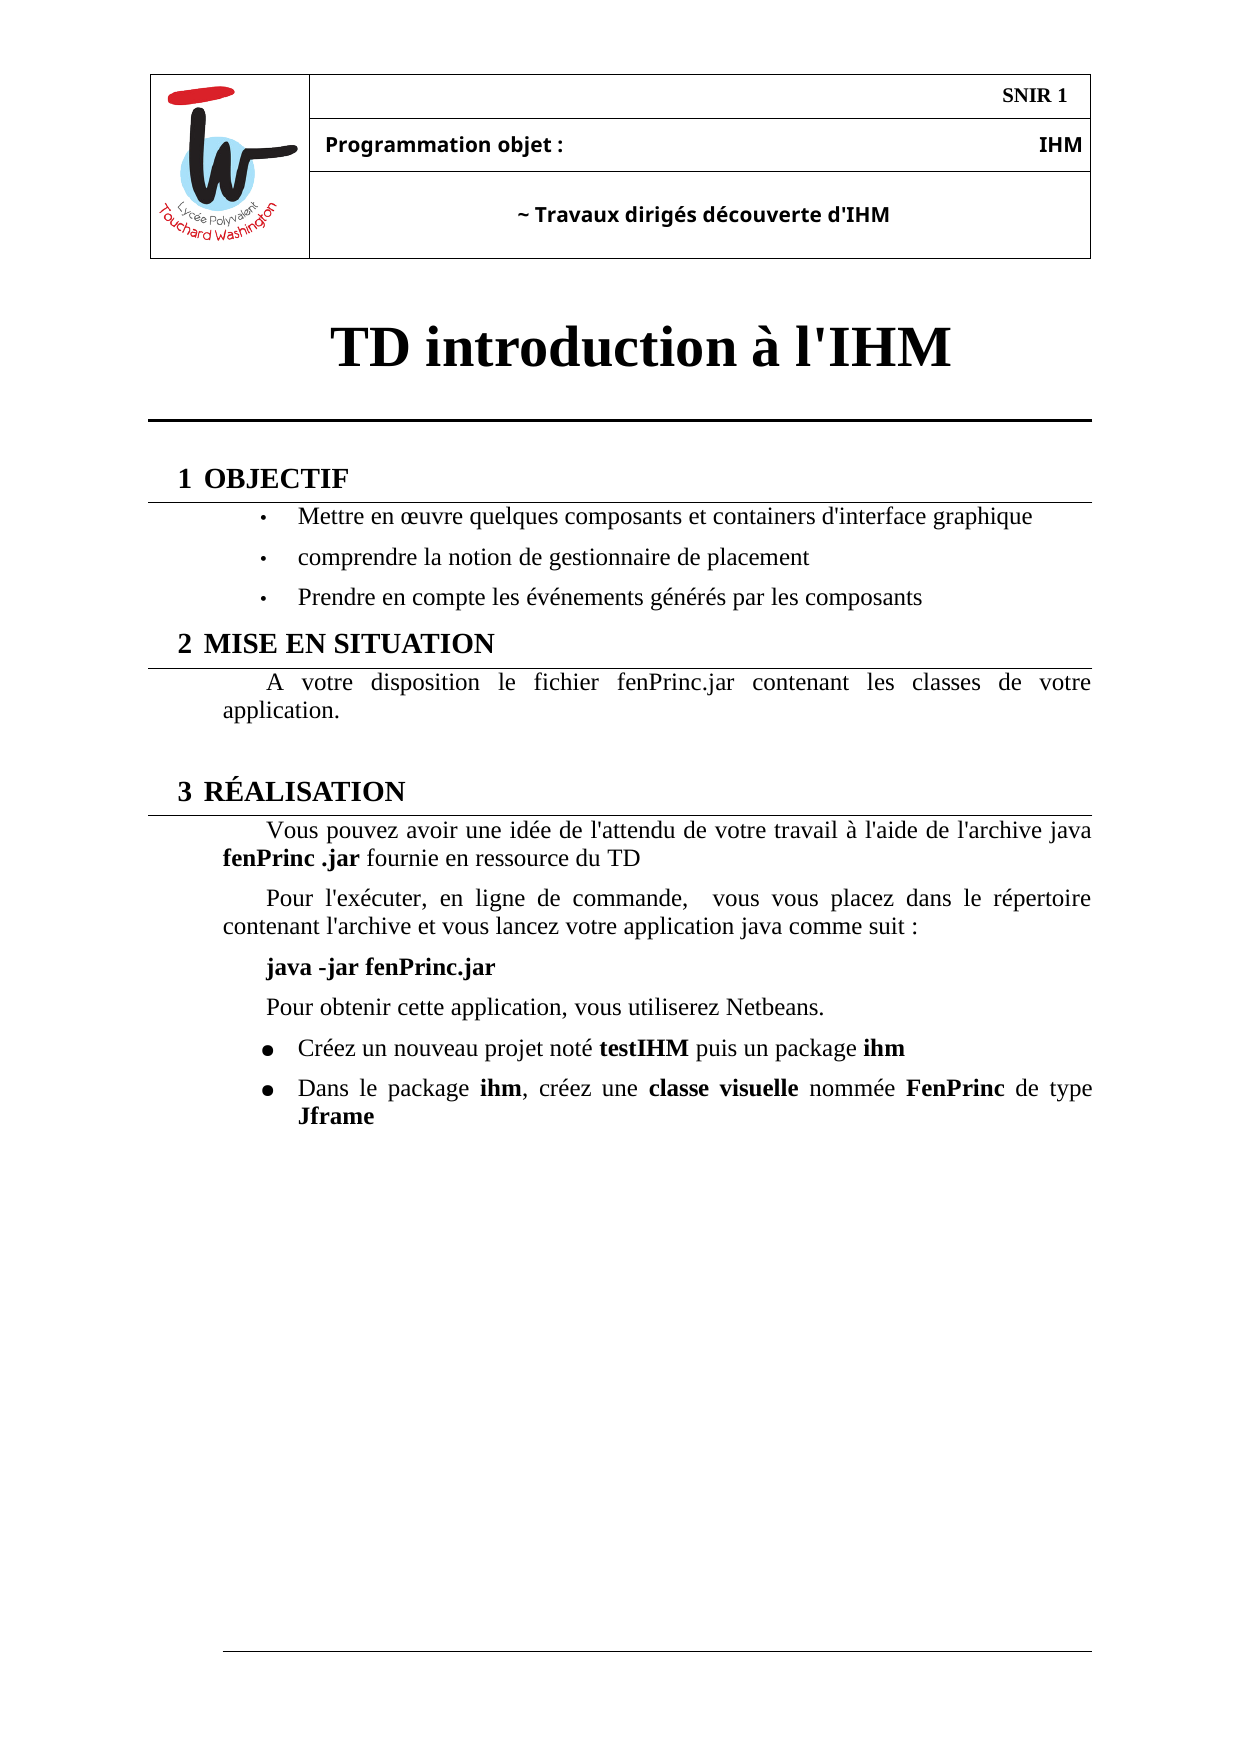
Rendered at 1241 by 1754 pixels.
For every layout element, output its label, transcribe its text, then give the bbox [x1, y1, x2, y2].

list Mettre en œuvre quelques composants et containers d'interface graphique [260, 503, 1092, 530]
text Pour obtenir cette application, vous utiliserez Netbeans. [223, 993, 1092, 1021]
text A votre disposition le fichier fenPrinc.jar contenant les classes de votre application. [223, 669, 1092, 724]
picture [158, 86, 298, 242]
text Pour l'exécuter, en ligne de commande, vous vous placez dans le répertoire contenant l'archive et vous lancez votre application java comme suit : [223, 884, 1092, 940]
subtitle Réalisation [148, 772, 1092, 815]
list Prendre en compte les événements générés par les composants [260, 583, 1092, 611]
list Dans le package ihm, créez une classe visuelle nommée FenPrinc de type Jframe [260, 1074, 1092, 1130]
text TD introduction à l'IHM [148, 319, 1092, 419]
subtitle Mise en situation [148, 624, 1092, 668]
subtitle objectif [148, 458, 1092, 502]
text java -jar fenPrinc.jar [223, 953, 1092, 981]
text Vous pouvez avoir une idée de l'attendu de votre travail à l'aide de l'archive java fenPrinc .jar fournie en ressource du TD [223, 816, 1092, 872]
list Créez un nouveau projet noté testIHM puis un package ihm [260, 1034, 1092, 1062]
list comprendre la notion de gestionnaire de placement [260, 543, 1092, 571]
